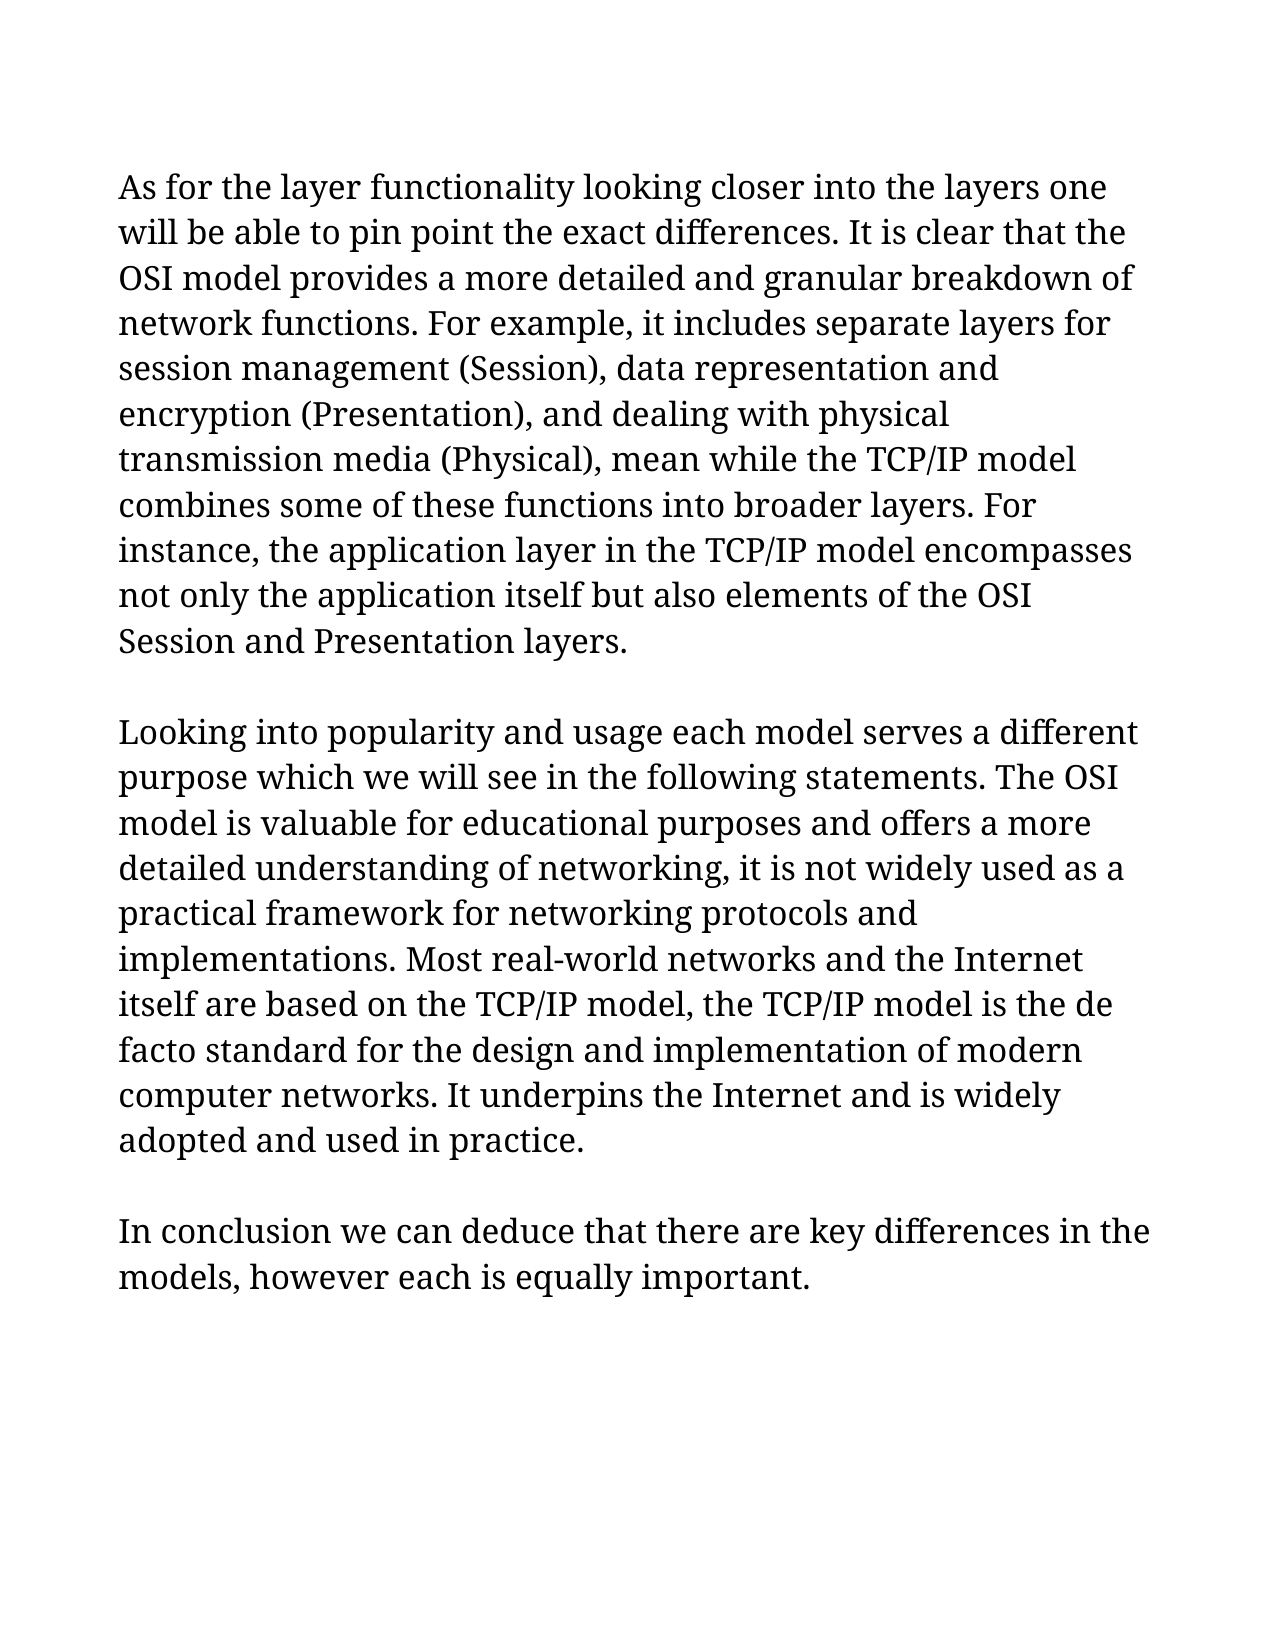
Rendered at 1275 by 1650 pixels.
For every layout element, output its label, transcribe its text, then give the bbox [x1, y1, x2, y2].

text In conclusion we can deduce that there are key differences in the models, however each is equally important. [118, 1208, 1157, 1299]
text Looking into popularity and usage each model serves a different purpose which we will see in the following statements. The OSI model is valuable for educational purposes and offers a more detailed understanding of networking, it is not widely used as a practical framework for networking protocols and implementations. Most real-world networks and the Internet itself are based on the TCP/IP model, the TCP/IP model is the de facto standard for the design and implementation of modern computer networks. It underpins the Internet and is widely adopted and used in practice. [118, 708, 1157, 1163]
text As for the layer functionality looking closer into the layers one will be able to pin point the exact differences. It is clear that the OSI model provides a more detailed and granular breakdown of network functions. For example, it includes separate layers for session management (Session), data representation and encryption (Presentation), and dealing with physical transmission media (Physical), mean while the TCP/IP model combines some of these functions into broader layers. For instance, the application layer in the TCP/IP model encompasses not only the application itself but also elements of the OSI Session and Presentation layers. [118, 163, 1157, 663]
